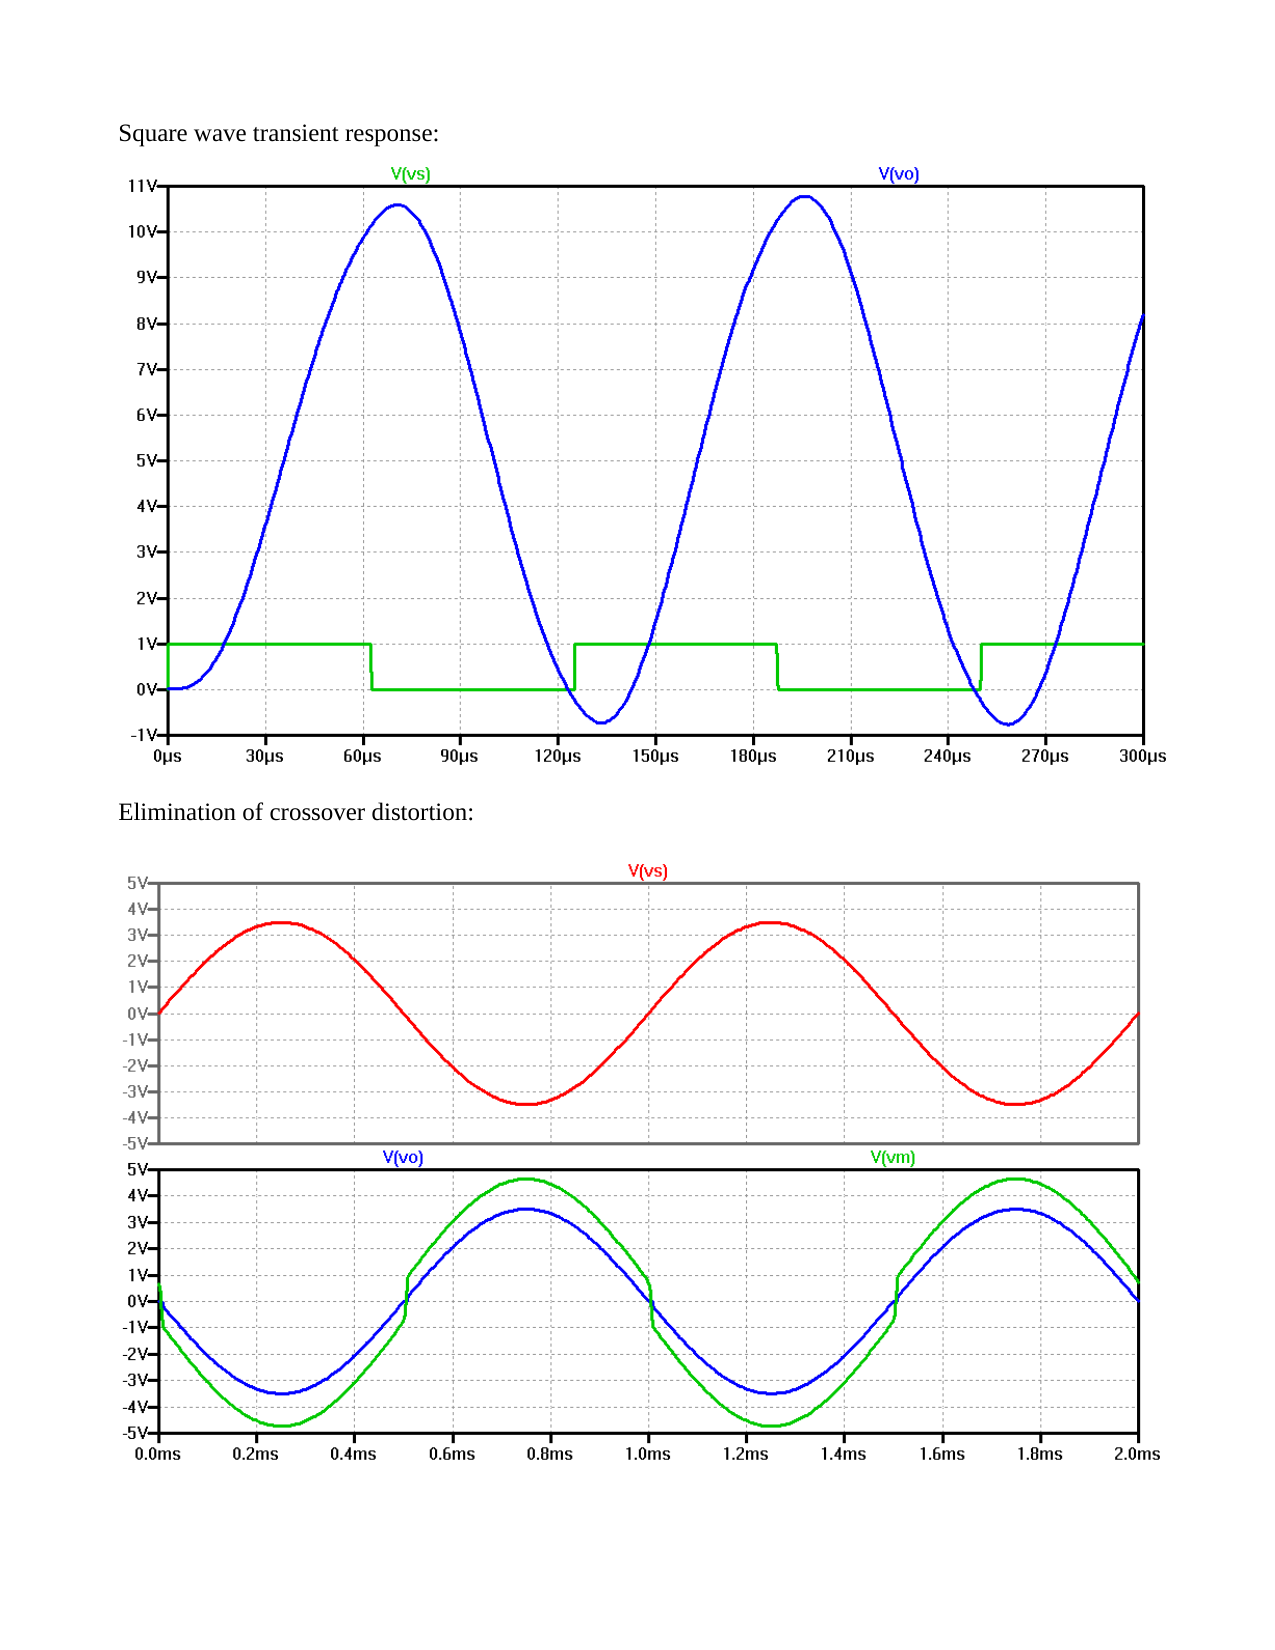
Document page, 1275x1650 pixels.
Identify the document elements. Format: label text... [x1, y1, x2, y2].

picture [122, 860, 1162, 1466]
picture [127, 163, 1167, 768]
text Square wave transient response: [118, 118, 1157, 147]
text Elimination of crossover distortion: [118, 797, 1157, 825]
